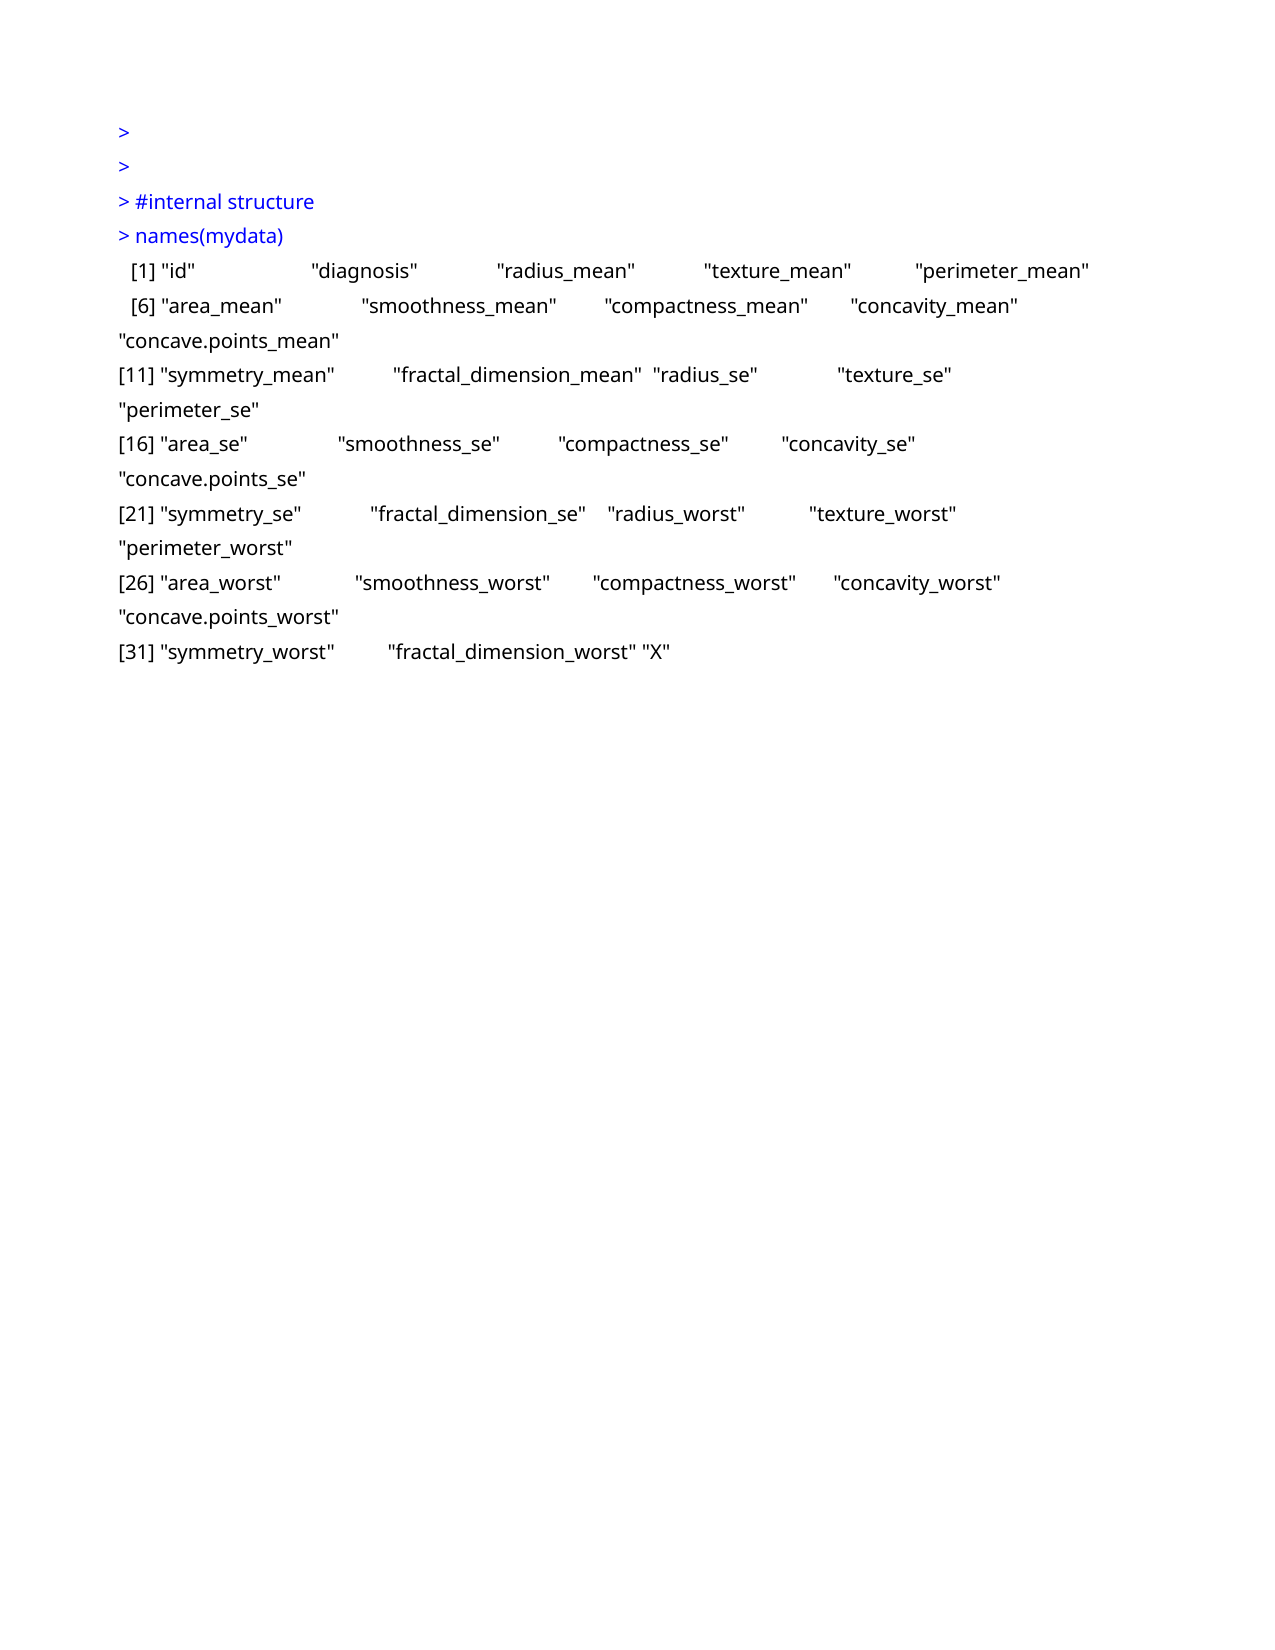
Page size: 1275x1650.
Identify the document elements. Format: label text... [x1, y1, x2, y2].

text > [118, 118, 1157, 146]
text [11] "symmetry_mean" "fractal_dimension_mean" "radius_se" "texture_se" "perimeter_se" [118, 361, 1157, 423]
text [21] "symmetry_se" "fractal_dimension_se" "radius_worst" "texture_worst" "perimeter_worst" [118, 499, 1157, 562]
text > names(mydata) [118, 222, 1157, 249]
text [1] "id" "diagnosis" "radius_mean" "texture_mean" "perimeter_mean" [118, 256, 1157, 284]
text > [118, 153, 1157, 180]
text [16] "area_se" "smoothness_se" "compactness_se" "concavity_se" "concave.points_se" [118, 430, 1157, 492]
text [31] "symmetry_worst" "fractal_dimension_worst" "X" [118, 638, 1157, 665]
text > #internal structure [118, 187, 1157, 215]
text [26] "area_worst" "smoothness_worst" "compactness_worst" "concavity_worst" "concave.points_worst" [118, 568, 1157, 631]
text [6] "area_mean" "smoothness_mean" "compactness_mean" "concavity_mean" "concave.points_mean" [118, 291, 1157, 354]
